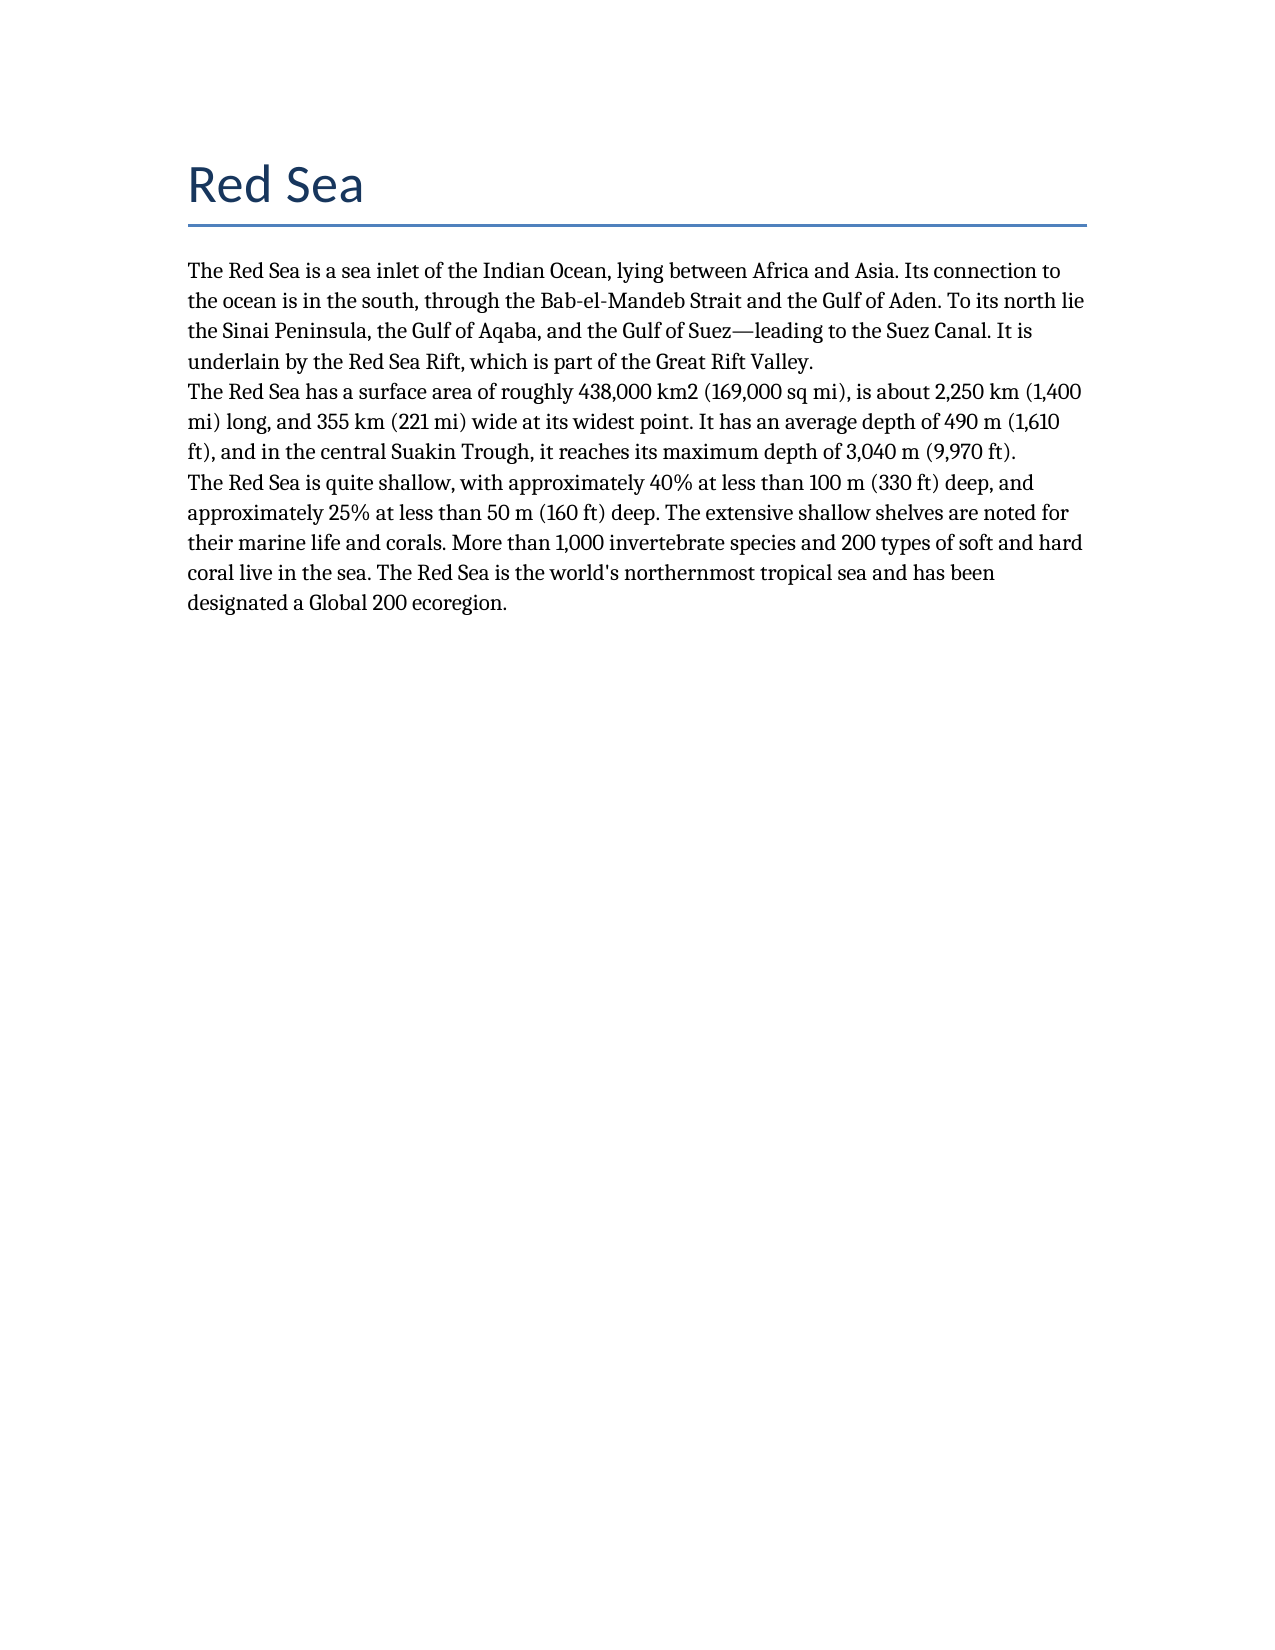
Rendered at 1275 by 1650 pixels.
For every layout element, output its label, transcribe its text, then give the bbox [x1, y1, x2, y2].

title Red Sea [187, 150, 1087, 227]
text The Red Sea is a sea inlet of the Indian Ocean, lying between Africa and Asia. Its connection to the ocean is in the south, through the Bab-el-Mandeb Strait and the Gulf of Aden. To its north lie the Sinai Peninsula, the Gulf of Aqaba, and the Gulf of Suez—leading to the Suez Canal. It is underlain by the Red Sea Rift, which is part of the Great Rift Valley. The Red Sea has a surface area of roughly 438,000 km2 (169,000 sq mi), is about 2,250 km (1,400 mi) long, and 355 km (221 mi) wide at its widest point. It has an average depth of 490 m (1,610 ft), and in the central Suakin Trough, it reaches its maximum depth of 3,040 m (9,970 ft). The Red Sea is quite shallow, with approximately 40% at less than 100 m (330 ft) deep, and approximately 25% at less than 50 m (160 ft) deep. The extensive shallow shelves are noted for their marine life and corals. More than 1,000 invertebrate species and 200 types of soft and hard coral live in the sea. The Red Sea is the world's northernmost tropical sea and has been designated a Global 200 ecoregion. [187, 258, 1087, 616]
